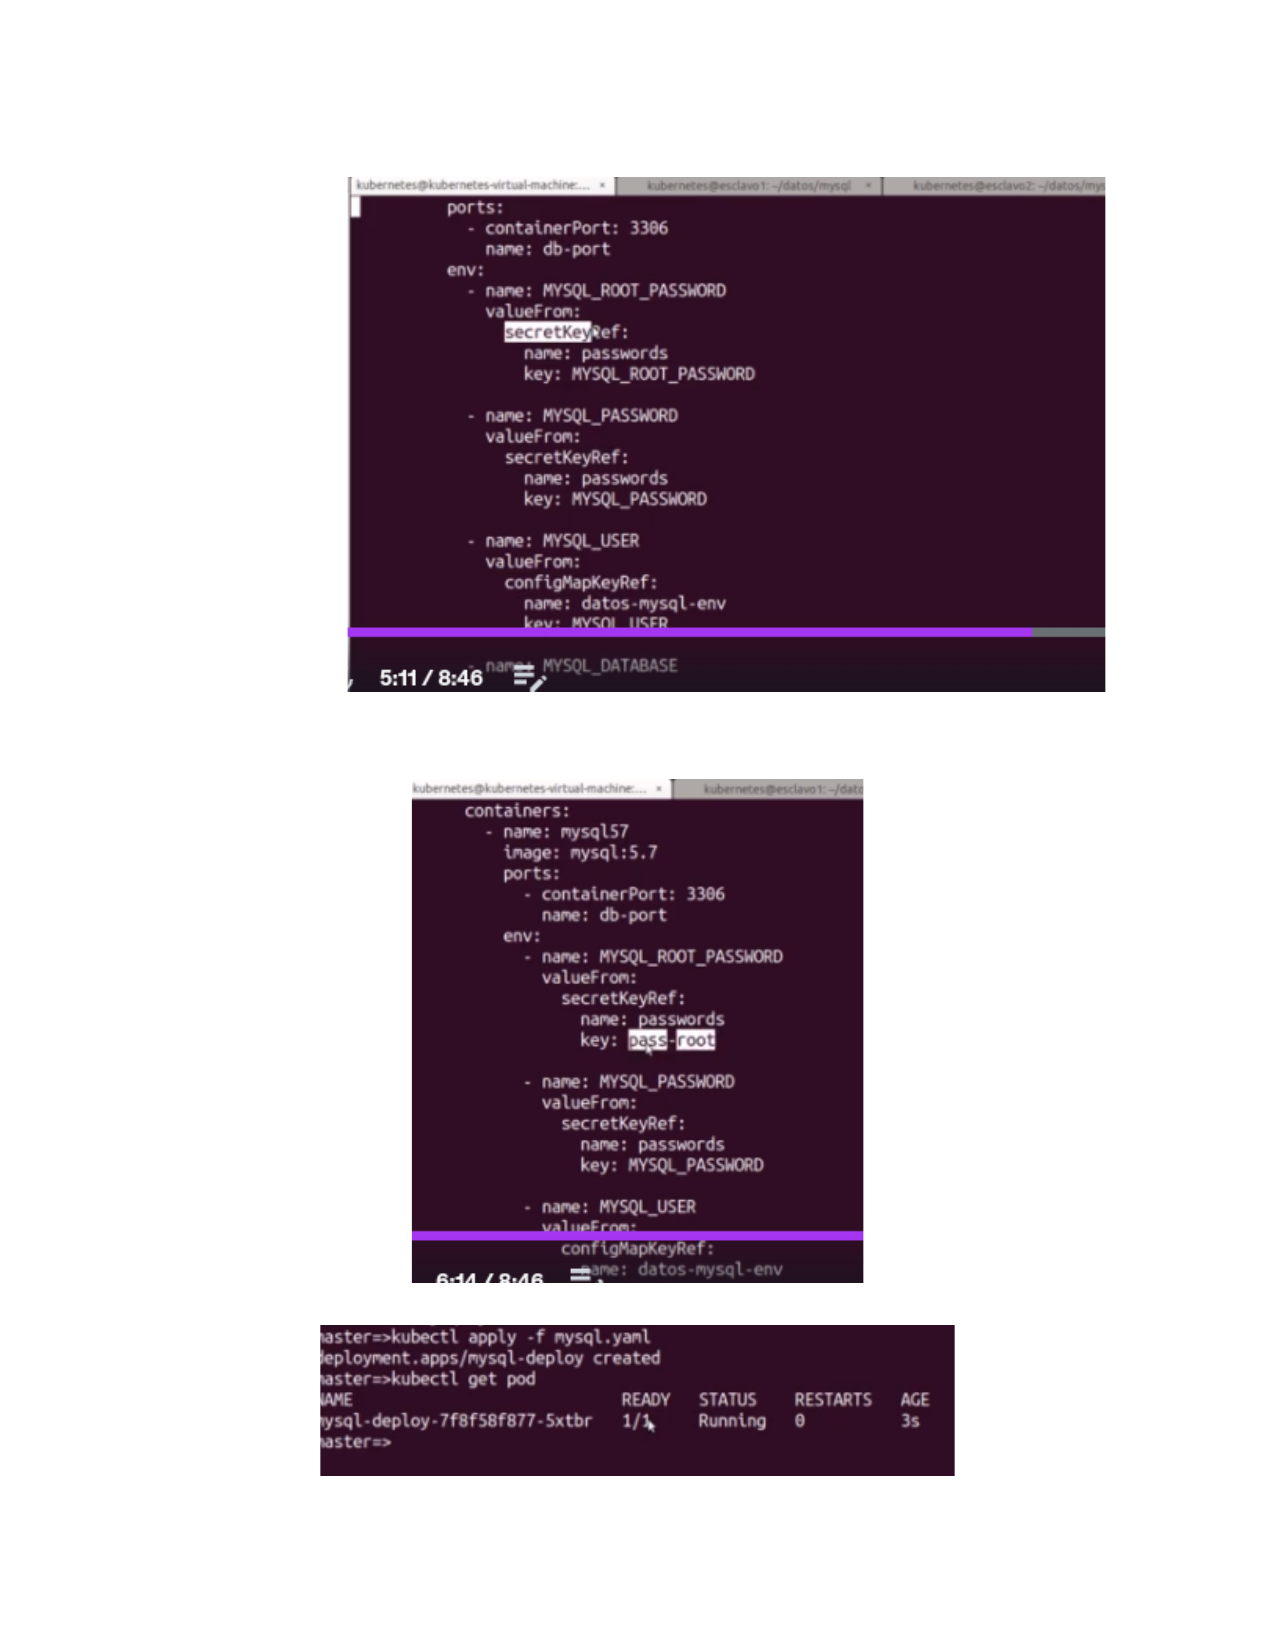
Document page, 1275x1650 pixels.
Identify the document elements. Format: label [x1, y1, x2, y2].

picture [320, 1325, 955, 1476]
picture [347, 177, 1106, 692]
picture [411, 779, 864, 1283]
